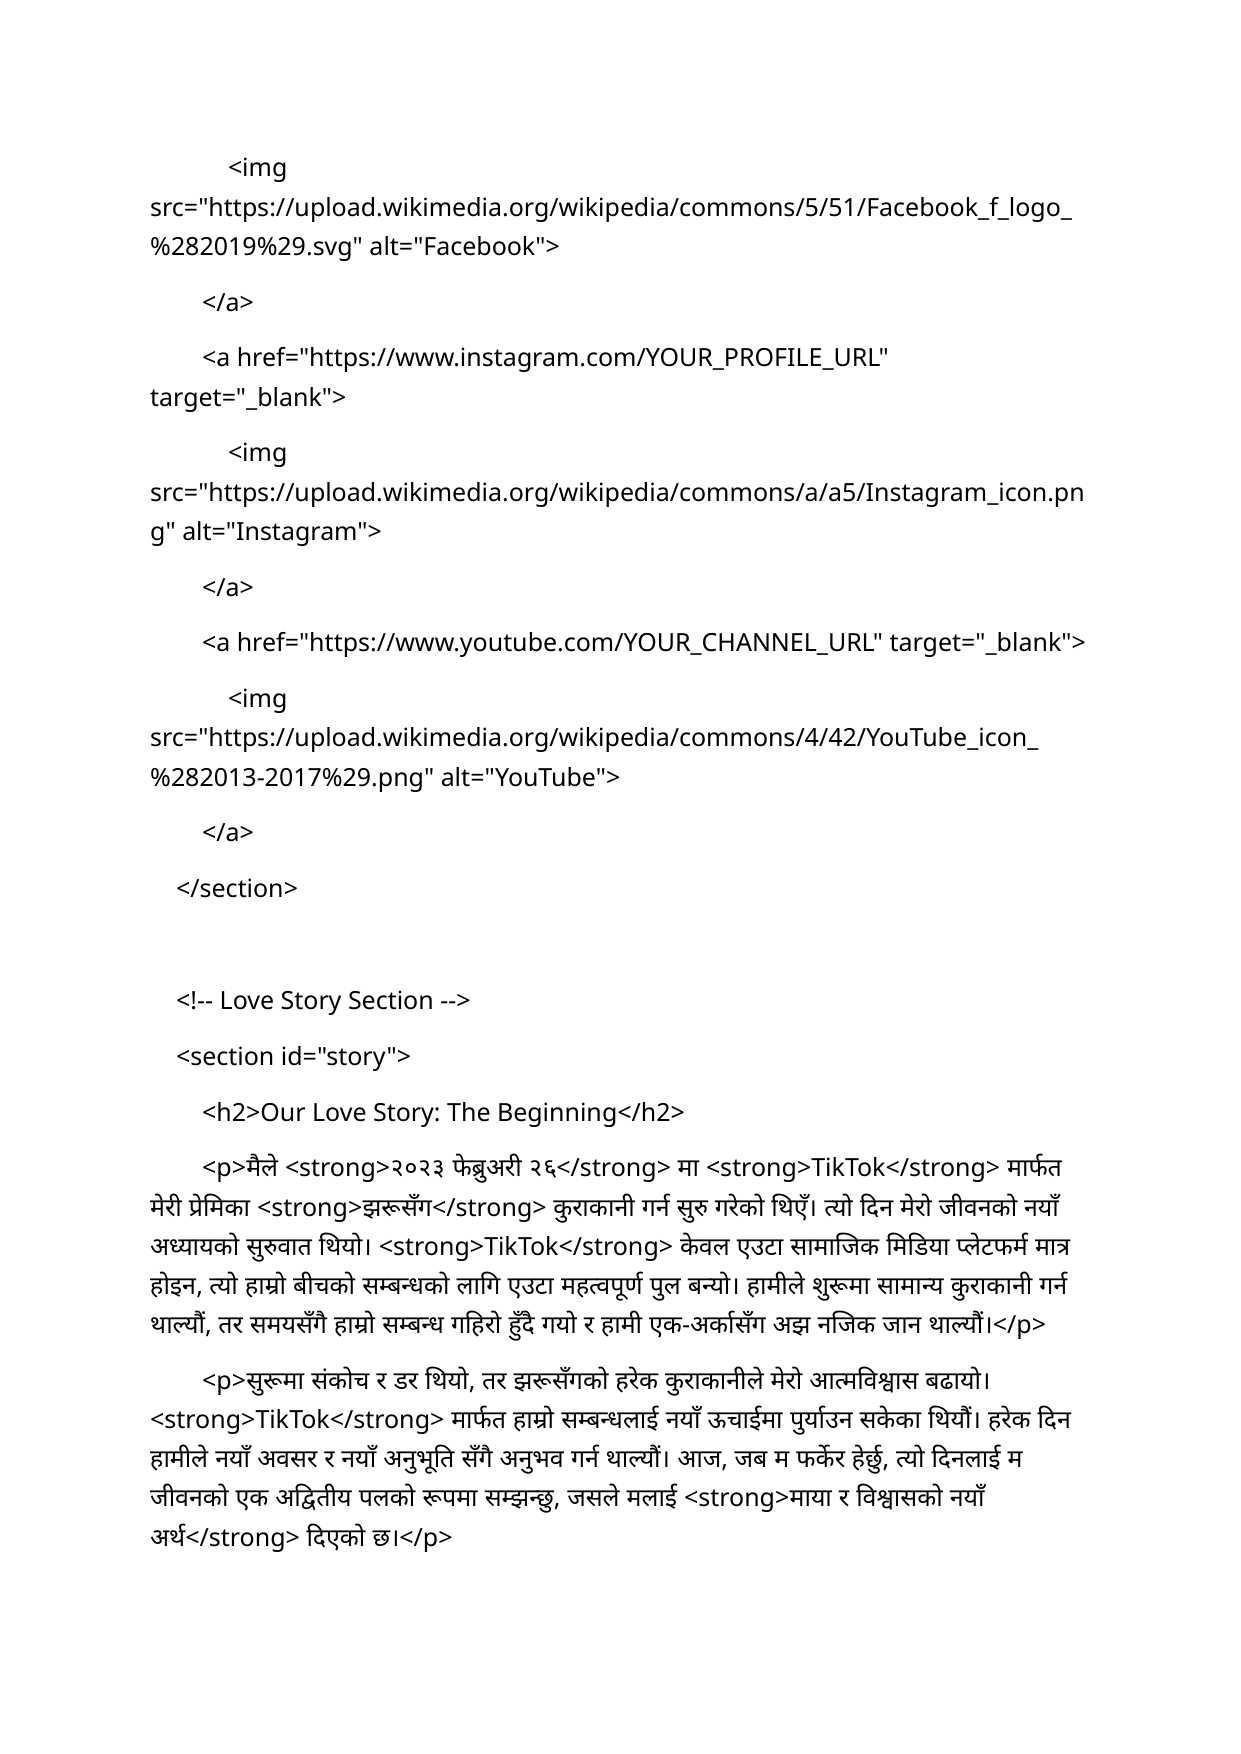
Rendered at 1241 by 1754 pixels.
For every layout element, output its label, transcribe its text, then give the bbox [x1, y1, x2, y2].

text <a href="https://www.instagram.com/YOUR_PROFILE_URL" target="_blank"> [150, 340, 1090, 413]
text </a> [150, 815, 1090, 849]
text <img src="https://upload.wikimedia.org/wikipedia/commons/5/51/Facebook_f_logo_%282019%29.svg" alt="Facebook"> [150, 150, 1090, 262]
text <img src="https://upload.wikimedia.org/wikipedia/commons/4/42/YouTube_icon_%282013-2017%29.png" alt="YouTube"> [150, 681, 1090, 793]
text </a> [150, 284, 1090, 318]
text <img src="https://upload.wikimedia.org/wikipedia/commons/a/a5/Instagram_icon.png" alt="Instagram"> [150, 435, 1090, 547]
text <section id="story"> [150, 1038, 1090, 1072]
text </section> [150, 871, 1090, 905]
text <a href="https://www.youtube.com/YOUR_CHANNEL_URL" target="_blank"> [150, 625, 1090, 659]
text <!-- Love Story Section --> [150, 982, 1090, 1017]
text <p>मैले <strong>२०२३ फेब्रुअरी २६</strong> मा <strong>TikTok</strong> मार्फत मेरी प्रेमिका <strong>झरूसँग</strong> कुराकानी गर्न सुरु गरेको थिएँ। त्यो दिन मेरो जीवनको नयाँ अध्यायको सुरुवात थियो। <strong>TikTok</strong> केवल एउटा सामाजिक मिडिया प्लेटफर्म मात्र होइन, त्यो हाम्रो बीचको सम्बन्धको लागि एउटा महत्वपूर्ण पुल बन्यो। हामीले शुरूमा सामान्य कुराकानी गर्न थाल्यौं, तर समयसँगै हाम्रो सम्बन्ध गहिरो हुँदै गयो र हामी एक-अर्कासँग अझ नजिक जान थाल्यौं।</p> [150, 1150, 1090, 1341]
text </a> [150, 569, 1090, 603]
text <p>सुरूमा संकोच र डर थियो, तर झरूसँगको हरेक कुराकानीले मेरो आत्मविश्वास बढायो। <strong>TikTok</strong> मार्फत हाम्रो सम्बन्धलाई नयाँ ऊचाईमा पुर्याउन सकेका थियौं। हरेक दिन हामीले नयाँ अवसर र नयाँ अनुभूति सँगै अनुभव गर्न थाल्यौं। आज, जब म फर्केर हेर्छु, त्यो दिनलाई म जीवनको एक अद्वितीय पलको रूपमा सम्झन्छु, जसले मलाई <strong>माया र विश्वासको नयाँ अर्थ</strong> दिएको छ।</p> [150, 1362, 1090, 1553]
text <h2>Our Love Story: The Beginning</h2> [150, 1094, 1090, 1128]
